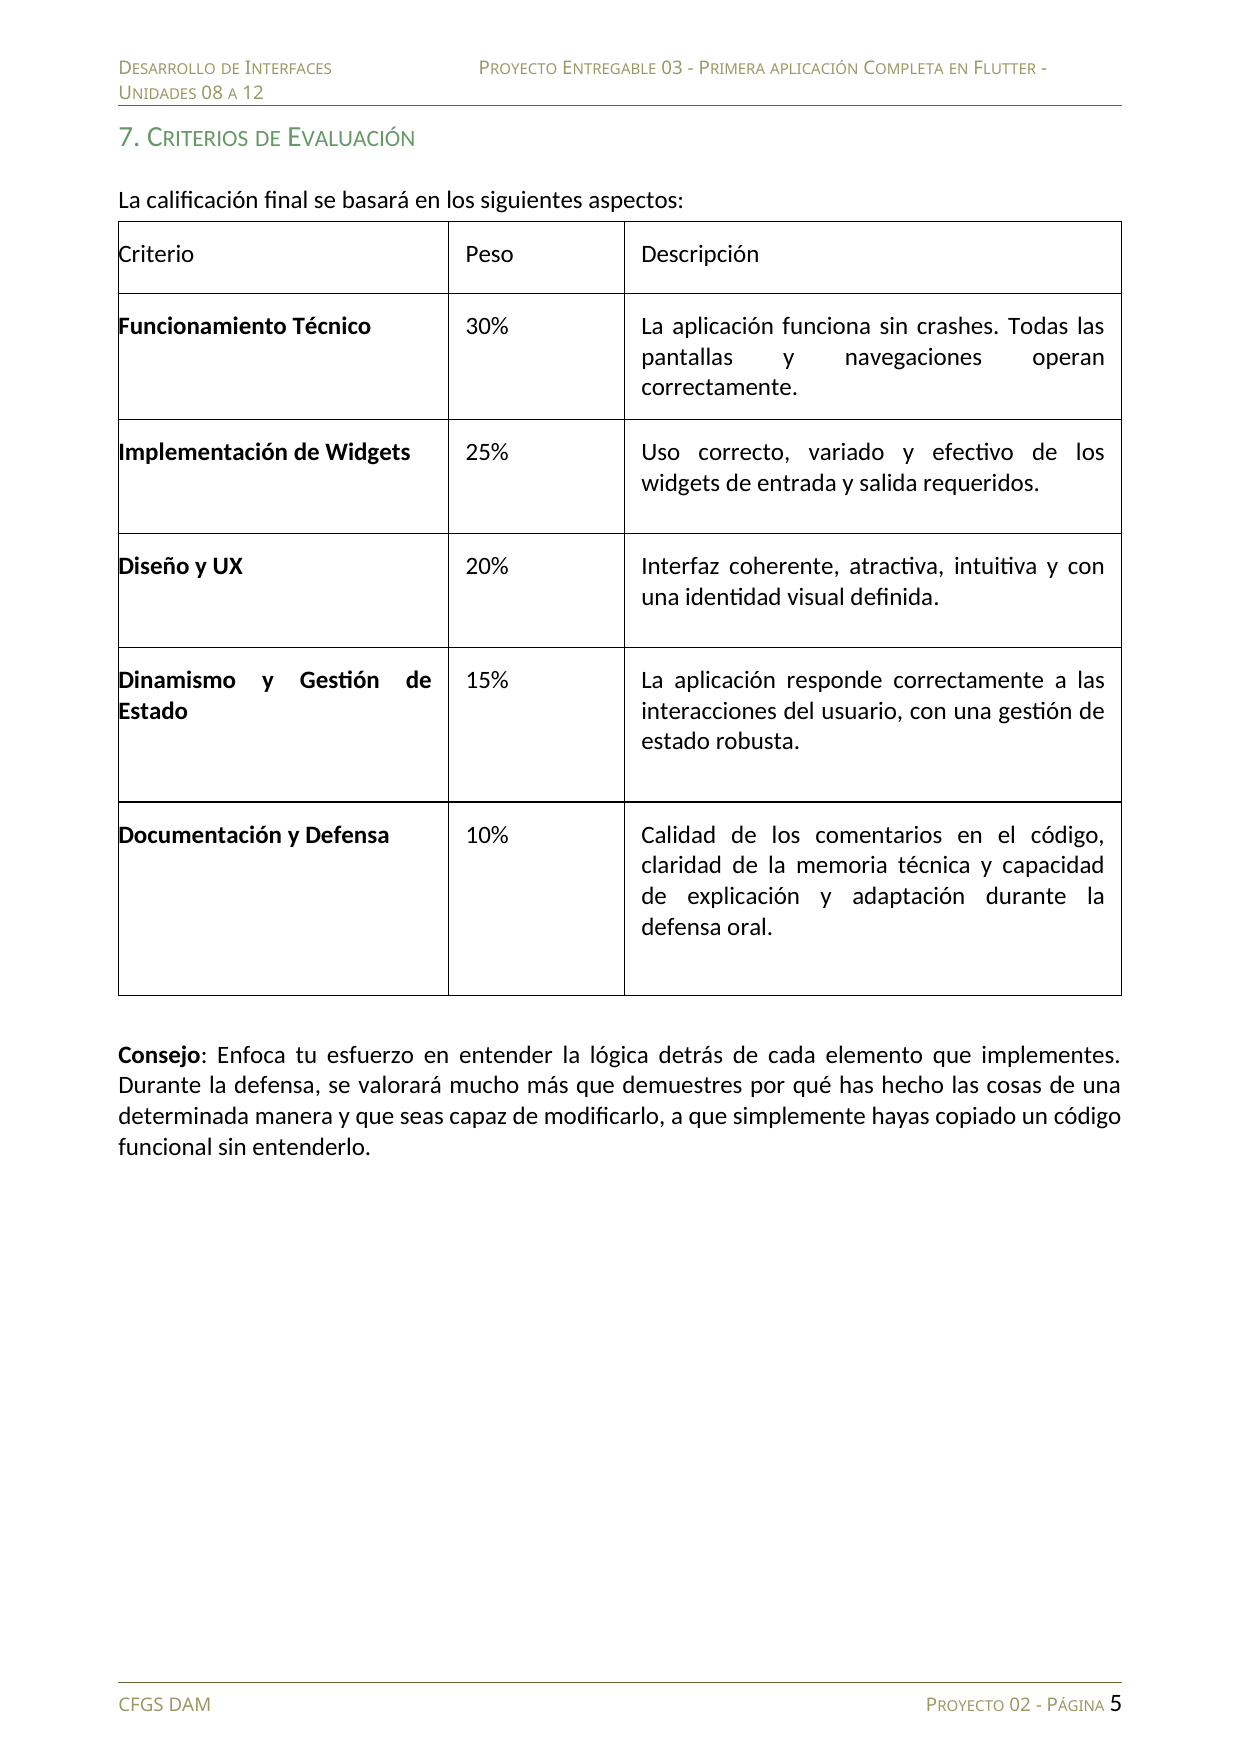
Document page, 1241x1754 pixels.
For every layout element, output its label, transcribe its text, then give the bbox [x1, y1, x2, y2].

text La calificación final se basará en los siguientes aspectos: [118, 184, 1122, 214]
table_header Criterio [119, 222, 448, 293]
table_cell 15% [449, 648, 624, 801]
table_cell 25% [449, 420, 624, 533]
table_header Descripción [625, 222, 1121, 293]
table_cell Calidad de los comentarios en el código, claridad de la memoria técnica y capacidad de explicación y adaptación durante la defensa oral. [625, 803, 1121, 995]
table_cell La aplicación funciona sin crashes. Todas las pantallas y navegaciones operan correctamente. [625, 294, 1121, 418]
table_cell Diseño y UX [119, 534, 448, 647]
table_cell 10% [449, 803, 624, 995]
table_cell Dinamismo y Gestión de Estado [119, 648, 448, 801]
table_cell 20% [449, 534, 624, 647]
table_cell 30% [449, 294, 624, 418]
text Consejo: Enfoca tu esfuerzo en entender la lógica detrás de cada elemento que implementes. Durante la defensa, se valorará mucho más que demuestres por qué has hecho las cosas de una determinada manera y que seas capaz de modificarlo, a que simplemente hayas copiado un código funcional sin entenderlo. [118, 1039, 1122, 1161]
table_cell Uso correcto, variado y efectivo de los widgets de entrada y salida requeridos. [625, 420, 1121, 533]
table_cell Interfaz coherente, atractiva, intuitiva y con una identidad visual definida. [625, 534, 1121, 647]
subtitle 7. Criterios de Evaluación [118, 118, 1122, 154]
table_cell Funcionamiento Técnico [119, 294, 448, 418]
table_cell La aplicación responde correctamente a las interacciones del usuario, con una gestión de estado robusta. [625, 648, 1121, 801]
table_header Peso [449, 222, 624, 293]
table_cell Implementación de Widgets [119, 420, 448, 533]
table_cell Documentación y Defensa [119, 803, 448, 995]
